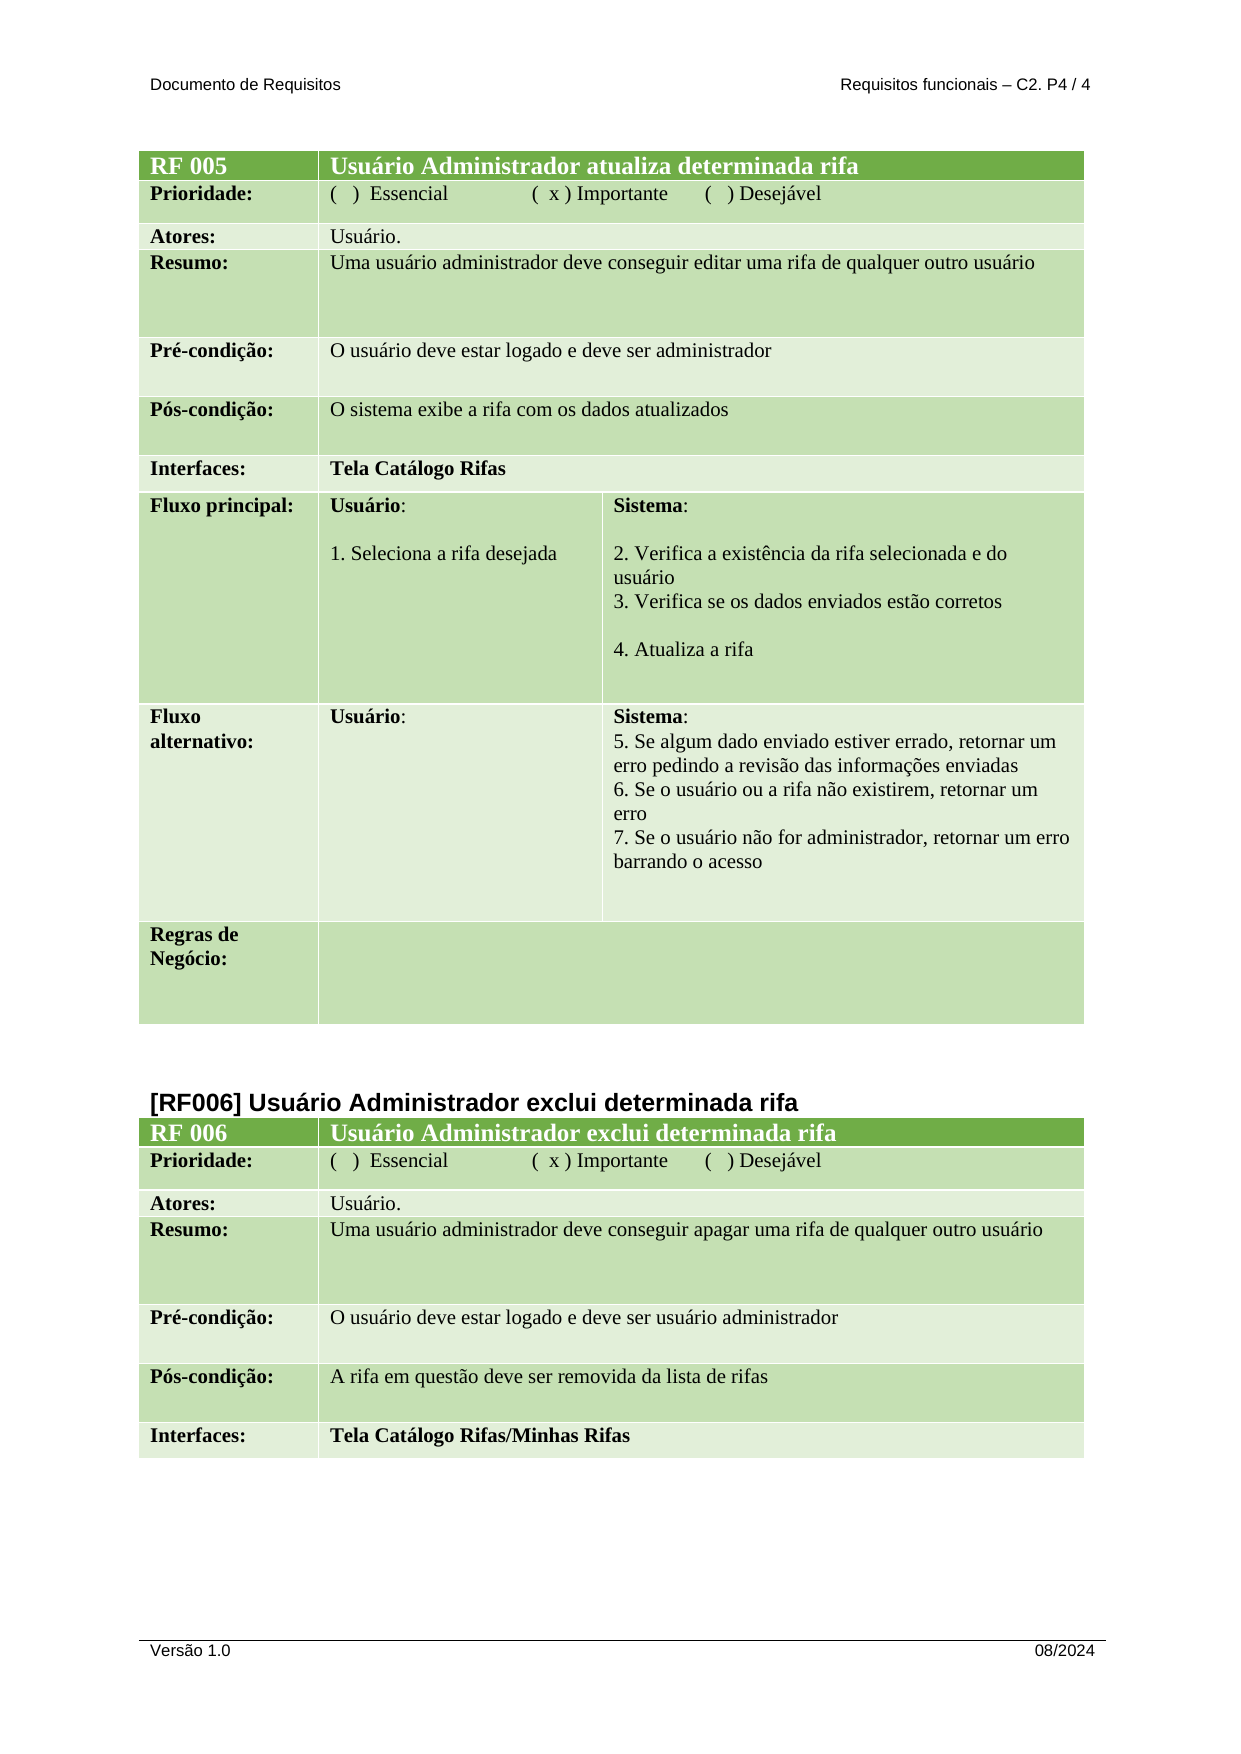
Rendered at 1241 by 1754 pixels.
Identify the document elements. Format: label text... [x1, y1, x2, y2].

table_cell O usuário deve estar logado e deve ser usuário administrador [319, 1305, 1084, 1363]
table_cell Interfaces: [139, 456, 318, 491]
table_cell O usuário deve estar logado e deve ser administrador [319, 338, 1084, 396]
table_cell [319, 922, 1084, 1024]
table_cell Regras de Negócio: [139, 922, 318, 1024]
table_cell Tela Catálogo Rifas [319, 456, 1084, 491]
table_cell Pós-condição: [139, 397, 318, 455]
table_cell Usuário. [319, 1191, 1084, 1216]
table_cell Interfaces: [139, 1423, 318, 1458]
table_cell Atores: [139, 1191, 318, 1216]
table_cell Pré-condição: [139, 338, 318, 396]
table_cell Resumo: [139, 250, 318, 337]
table_cell Fluxo alternativo: [139, 705, 318, 921]
table_cell Tela Catálogo Rifas/Minhas Rifas [319, 1423, 1084, 1458]
table_cell Usuário: [319, 705, 602, 921]
table_cell Pré-condição: [139, 1305, 318, 1363]
table_cell Fluxo principal: [139, 493, 318, 703]
table_cell ( ) Essencial ( x ) Importante ( ) Desejável [319, 181, 1084, 223]
text [RF006] Usuário Administrador exclui determinada rifa [150, 1088, 1090, 1117]
table_header Usuário Administrador atualiza determinada rifa [319, 151, 1084, 180]
table_header RF 005 [139, 151, 318, 180]
table_header RF 006 [139, 1118, 318, 1146]
table_cell Uma usuário administrador deve conseguir editar uma rifa de qualquer outro usuário [319, 250, 1084, 337]
table_cell Atores: [139, 224, 318, 249]
table_cell Prioridade: [139, 181, 318, 223]
table_cell O sistema exibe a rifa com os dados atualizados [319, 397, 1084, 455]
table_cell ( ) Essencial ( x ) Importante ( ) Desejável [319, 1148, 1084, 1189]
table_cell Usuário. [319, 224, 1084, 249]
table_cell Sistema: 5. Se algum dado enviado estiver errado, retornar um erro pedindo a revisão das informações enviadas 6. Se o usuário ou a rifa não existirem, retornar um erro 7. Se o usuário não for administrador, retornar um erro barrando o acesso [603, 705, 1084, 921]
table_header Usuário Administrador exclui determinada rifa [319, 1118, 1084, 1146]
table_cell Prioridade: [139, 1148, 318, 1189]
table_cell A rifa em questão deve ser removida da lista de rifas [319, 1364, 1084, 1422]
table_cell Sistema: 2. Verifica a existência da rifa selecionada e do usuário 3. Verifica se os dados enviados estão corretos 4. Atualiza a rifa [603, 493, 1084, 703]
table_cell Uma usuário administrador deve conseguir apagar uma rifa de qualquer outro usuário [319, 1217, 1084, 1304]
table_cell Resumo: [139, 1217, 318, 1304]
table_cell Usuário: 1. Seleciona a rifa desejada [319, 493, 602, 703]
table_cell Pós-condição: [139, 1364, 318, 1422]
